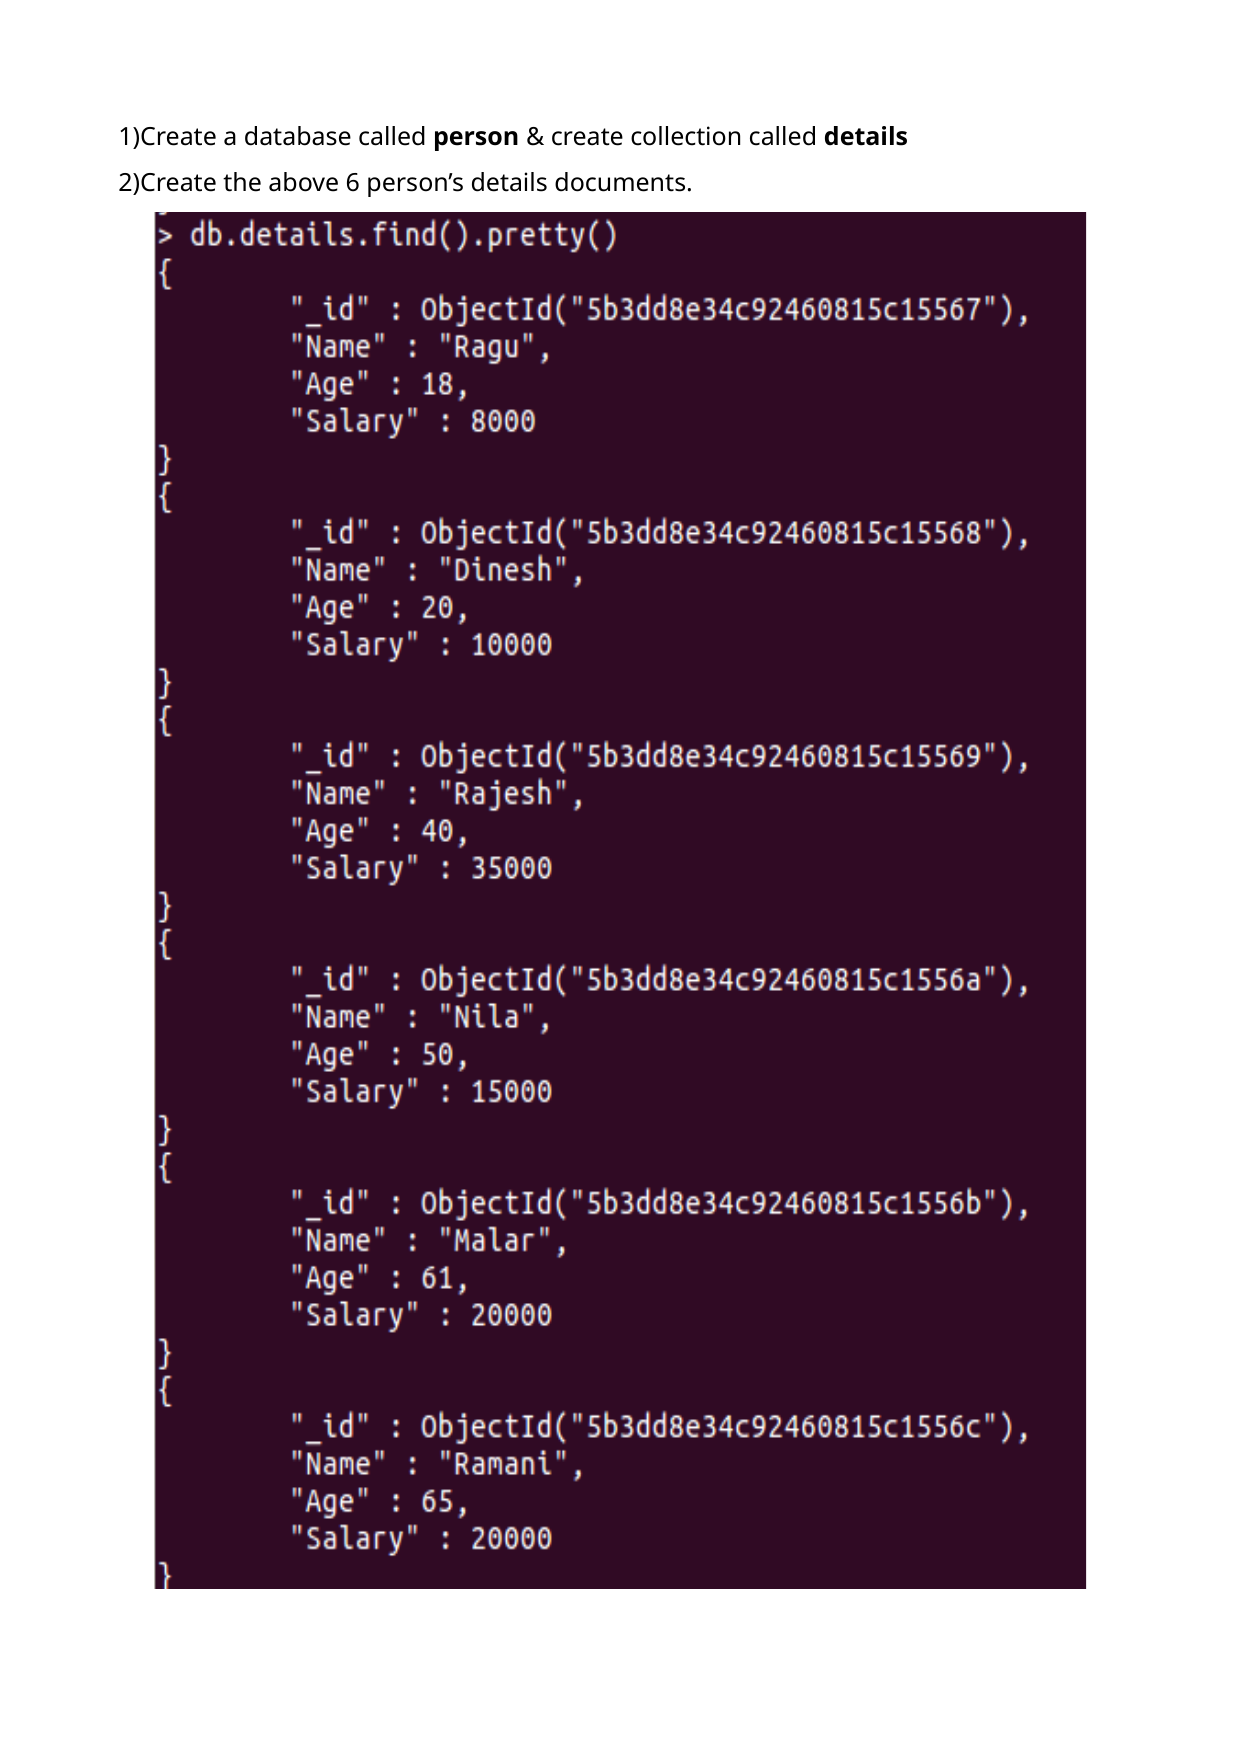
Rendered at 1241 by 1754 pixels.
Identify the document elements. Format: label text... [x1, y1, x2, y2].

picture [154, 212, 1087, 1589]
text 2)Create the above 6 person’s details documents. [118, 165, 1122, 199]
text 1)Create a database called person & create collection called details [118, 118, 1122, 152]
